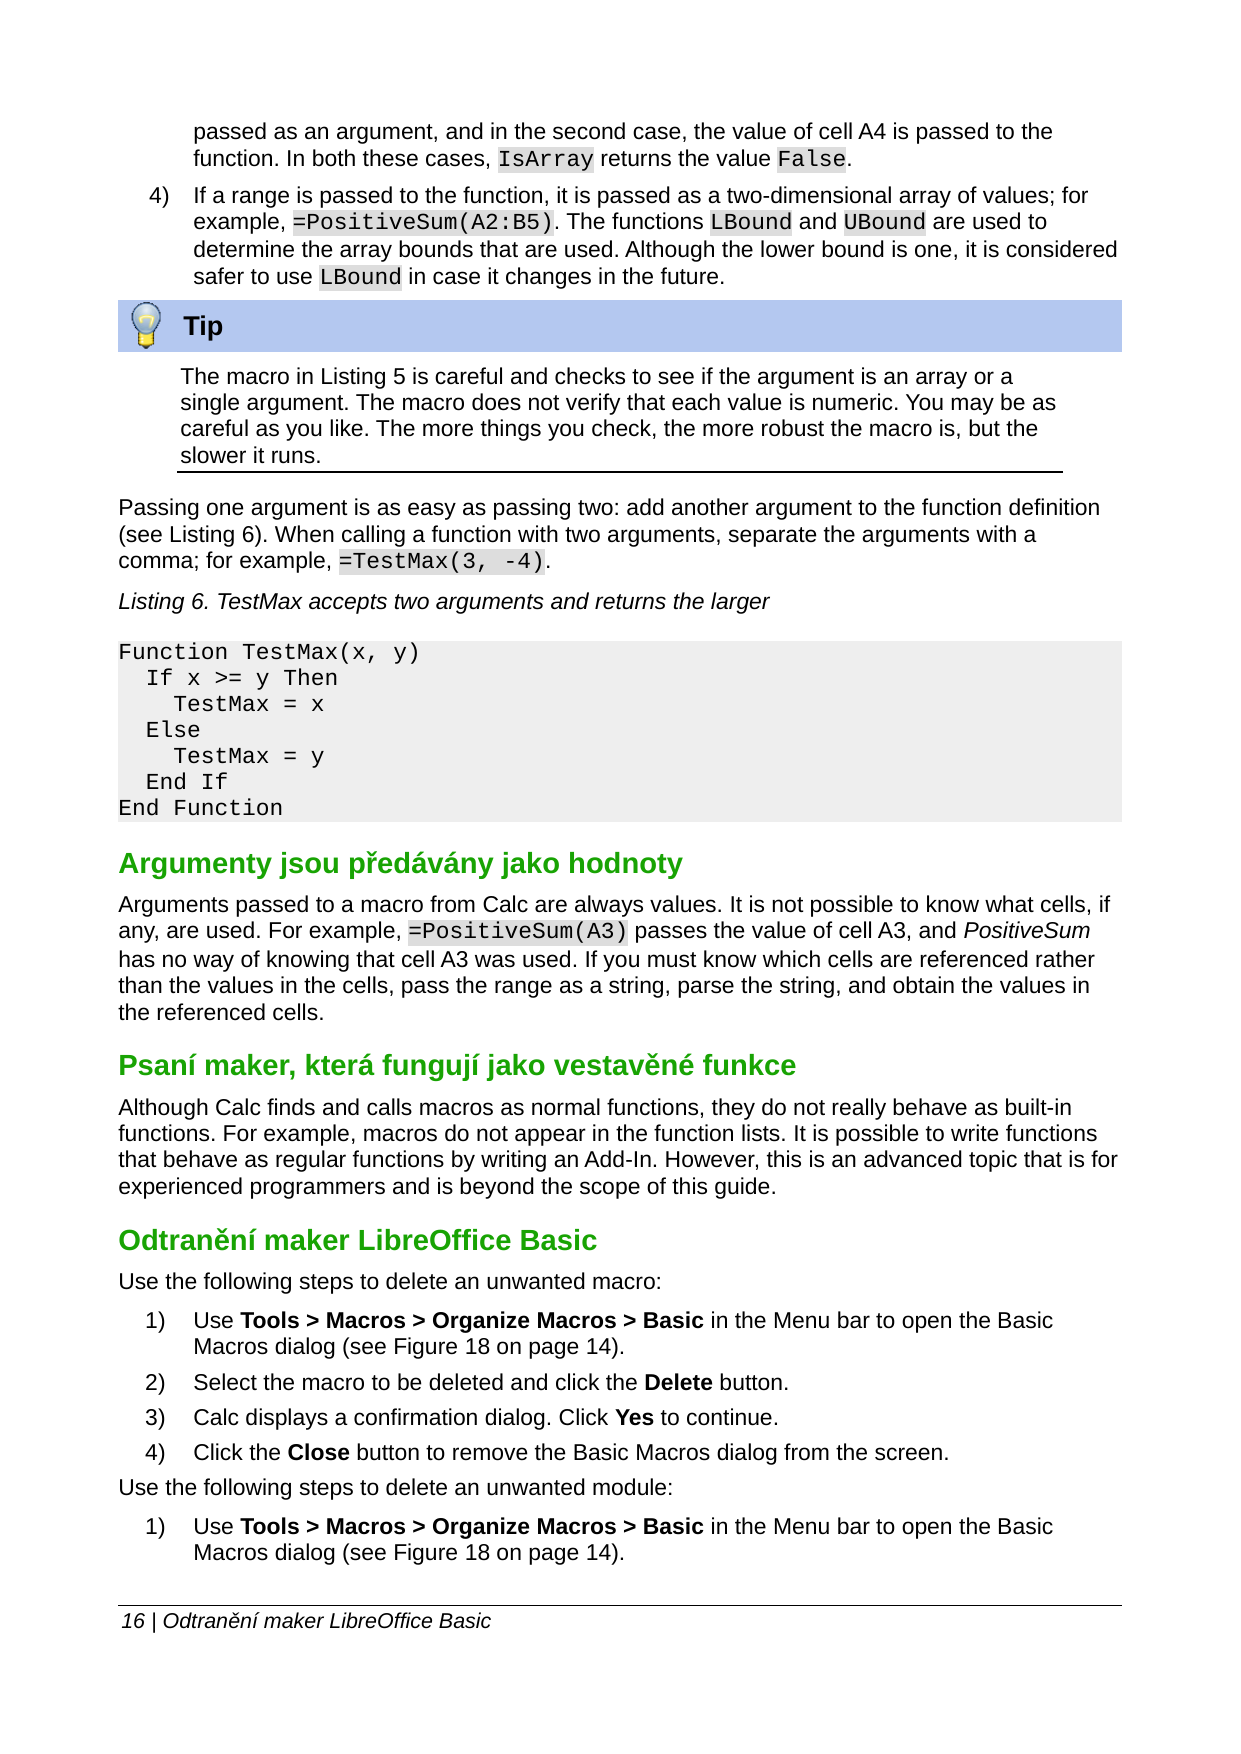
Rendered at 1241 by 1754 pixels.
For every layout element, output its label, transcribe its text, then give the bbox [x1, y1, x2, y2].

list Use Tools > Macros > Organize Macros > Basic in the Menu bar to open the Basic Macros dialog (see Figure 18 on page 14). [165, 1307, 1122, 1360]
list Select the macro to be deleted and click the Delete button. [165, 1368, 1122, 1395]
text Although Calc finds and calls macros as normal functions, they do not really behave as built-in functions. For example, macros do not appear in the function lists. It is possible to write functions that behave as regular functions by writing an Add-In. However, this is an advanced topic that is for experienced programmers and is beyond the scope of this guide. [118, 1094, 1122, 1199]
text Passing one argument is as easy as passing two: add another argument to the function definition (see Listing 6). When calling a function with two arguments, separate the arguments with a comma; for example, =TestMax(3, -4). [118, 494, 1122, 575]
list Calc displays a confirmation dialog. Click Yes to continue. [165, 1404, 1122, 1430]
text The macro in Listing 5 is careful and checks to see if the argument is an array or a single argument. The macro does not verify that each value is numeric. You may be as careful as you like. The more things you check, the more robust the macro is, but the slower it runs. [177, 360, 1063, 471]
text Use the following steps to delete an unwanted module: [118, 1474, 1122, 1501]
list If a range is passed to the function, it is passed as a two-dimensional array of values; for example, =PositiveSum(A2:B5). The functions LBound and UBound are used to determine the array bounds that are used. Although the lower bound is one, it is considered safer to use LBound in case it changes in the future. [169, 182, 1122, 291]
subtitle Argumenty jsou předávány jako hodnoty [118, 846, 1122, 879]
list Use Tools > Macros > Organize Macros > Basic in the Menu bar to open the Basic Macros dialog (see Figure 18 on page 14). [165, 1513, 1122, 1566]
subtitle Psaní maker, která fungují jako vestavěné funkce [118, 1048, 1122, 1082]
text Arguments passed to a macro from Calc are always values. It is not possible to know what cells, if any, are used. For example, =PositiveSum(A3) passes the value of cell A3, and PositiveSum has no way of knowing that cell A3 was used. If you must know which cells are referenced rather than the values in the cells, pass the range as a string, parse the string, and obtain the values in the referenced cells. [118, 891, 1122, 1025]
text Function TestMax(x, y) If x >= y Then TestMax = x Else TestMax = y End If End Function [118, 641, 1122, 822]
list Click the Close button to remove the Basic Macros dialog from the screen. [165, 1439, 1122, 1465]
subtitle Tip [170, 300, 1122, 352]
picture [119, 300, 170, 352]
text Listing 6. TestMax accepts two arguments and returns the larger [118, 588, 1122, 614]
text Use the following steps to delete an unwanted macro: [118, 1268, 1122, 1294]
subtitle Odtranění maker LibreOffice Basic [118, 1223, 1122, 1256]
list passed as an argument, and in the second case, the value of cell A4 is passed to the function. In both these cases, IsArray returns the value False. [169, 118, 1122, 173]
